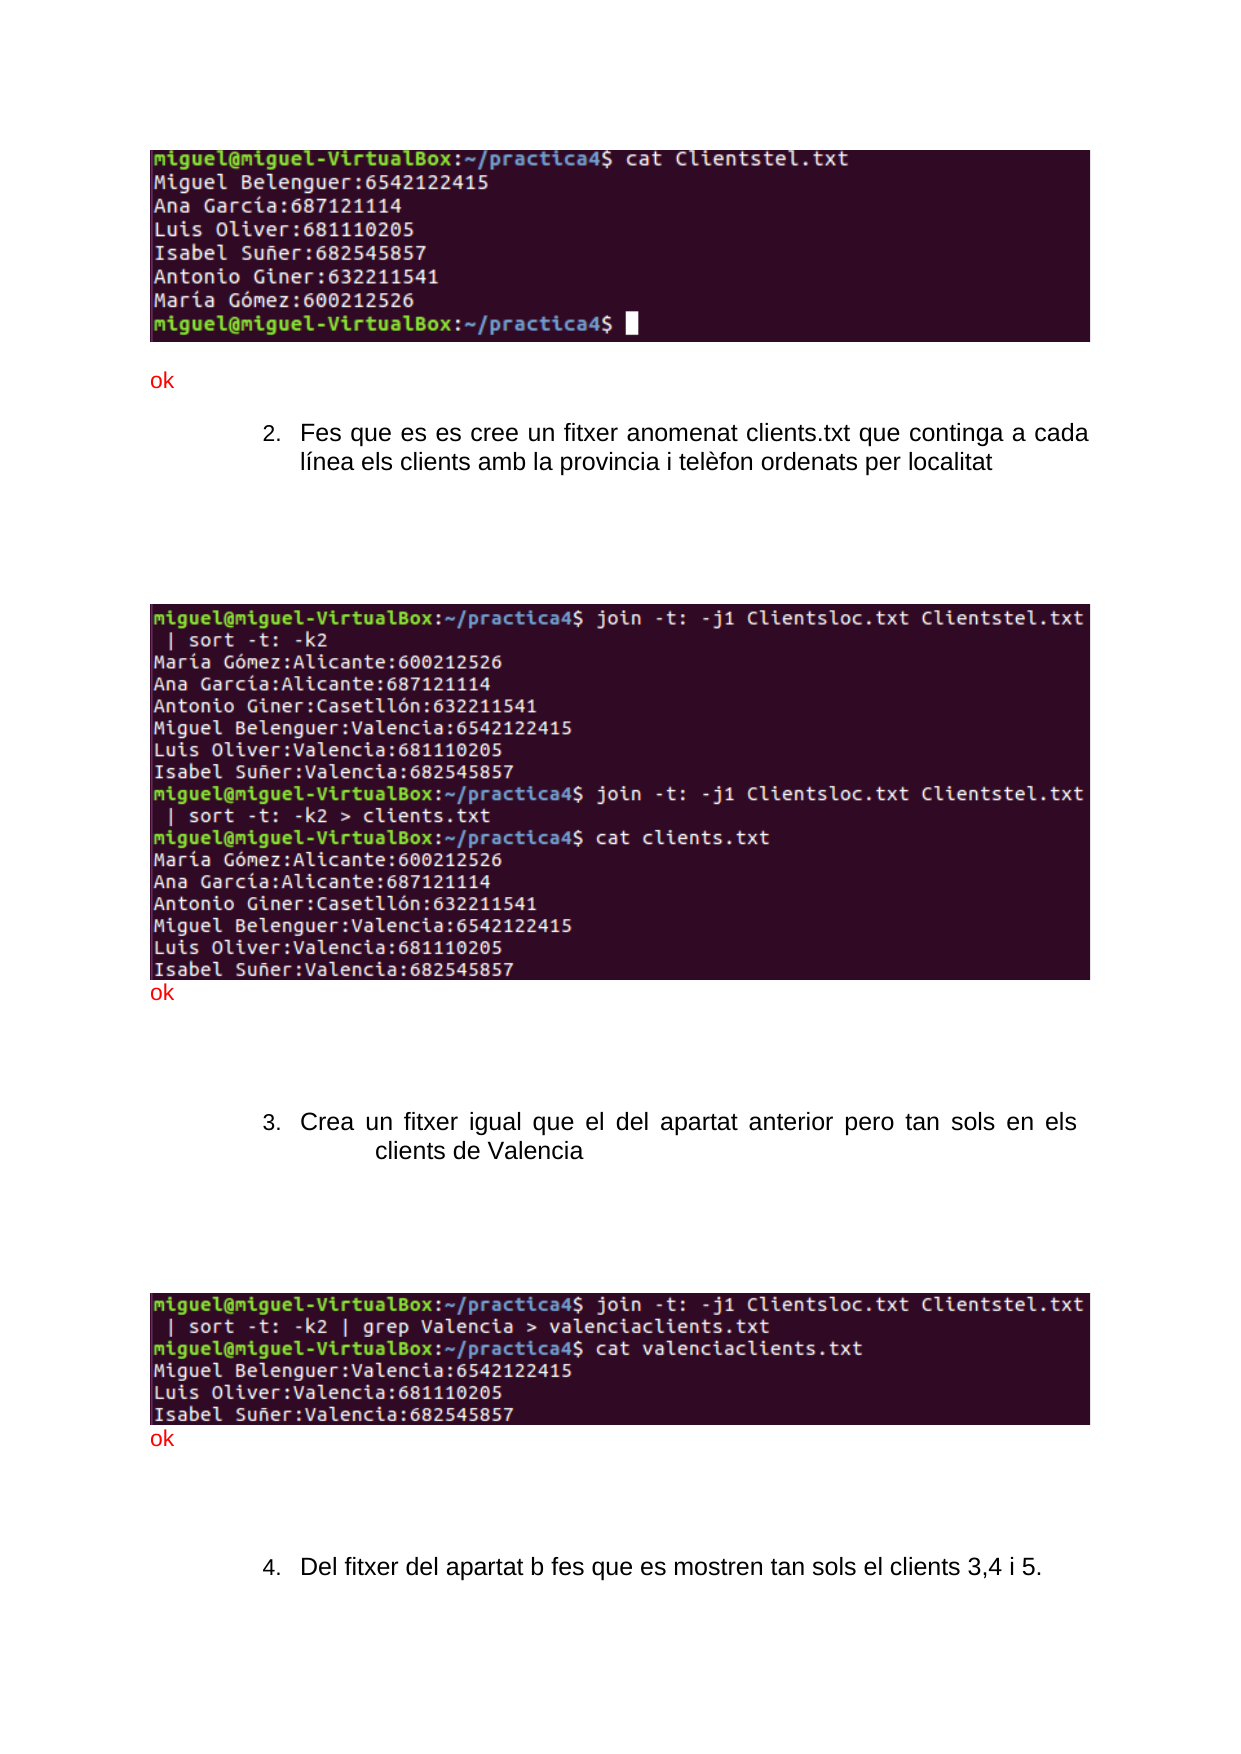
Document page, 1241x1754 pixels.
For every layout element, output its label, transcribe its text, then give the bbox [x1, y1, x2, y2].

text ok [150, 367, 1090, 393]
text ok [150, 980, 1090, 1006]
list Crea un fitxer igual que el del apartat anterior pero tan sols en els clients de Valencia [262, 1107, 1090, 1164]
list Fes que es es cree un fitxer anomenat clients.txt que continga a cada línea els clients amb la provincia i telèfon ordenats per localitat [262, 418, 1090, 476]
list Del fitxer del apartat b fes que es mostren tan sols el clients 3,4 i 5. [262, 1552, 1090, 1581]
text ok [150, 1425, 1090, 1451]
